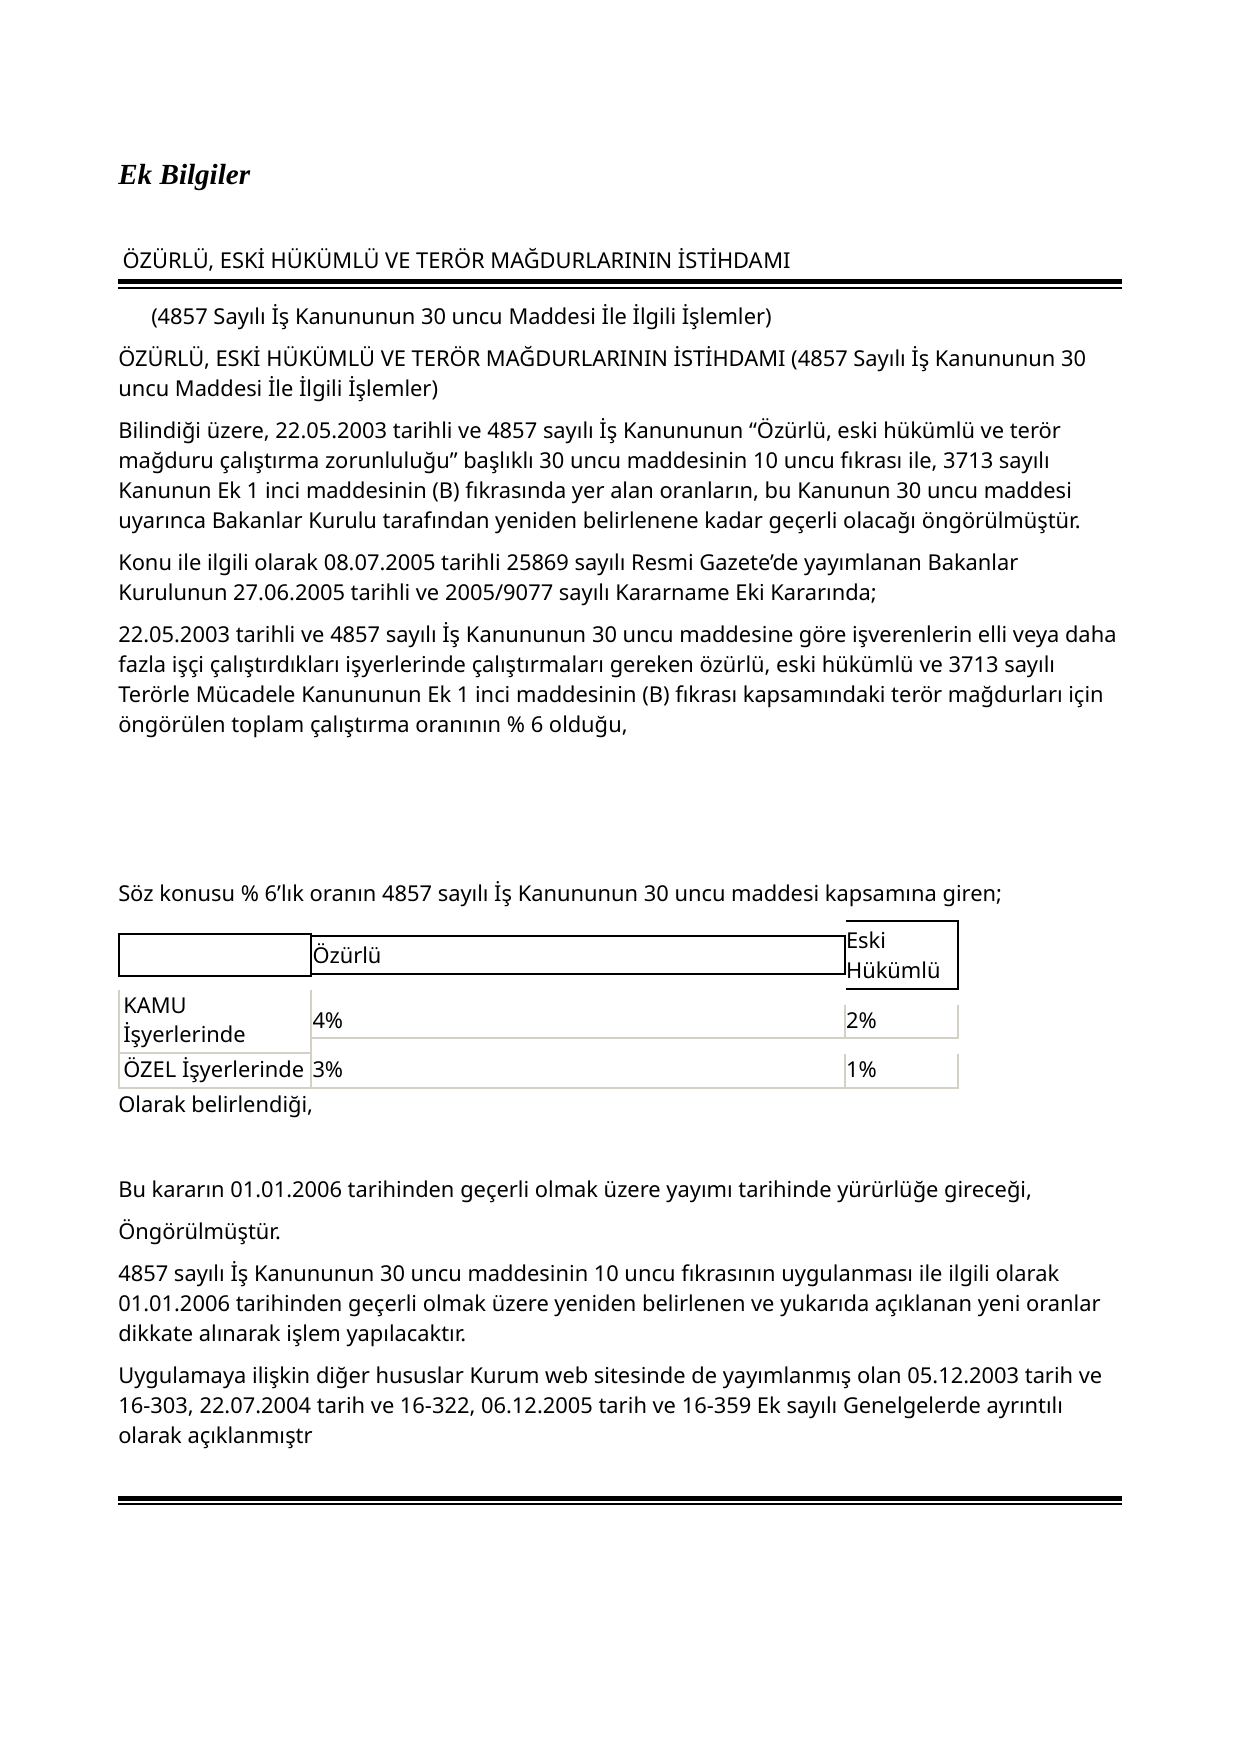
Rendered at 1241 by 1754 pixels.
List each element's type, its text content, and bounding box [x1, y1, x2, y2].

text ÖZÜRLÜ, ESKİ HÜKÜMLÜ VE TERÖR MAĞDURLARININ İSTİHDAMI (4857 Sayılı İş Kanununun 30 uncu Maddesi İle İlgili İşlemler) [118, 343, 1122, 403]
text Söz konusu % 6’lık oranın 4857 sayılı İş Kanununun 30 uncu maddesi kapsamına giren; [118, 878, 1122, 908]
text Bu kararın 01.01.2006 tarihinden geçerli olmak üzere yayımı tarihinde yürürlüğe gireceği, [118, 1174, 1122, 1203]
subtitle Ek Bilgiler [118, 157, 1122, 191]
text Olarak belirlendiği, [118, 1089, 1122, 1119]
table_cell ÖZEL İşyerlerinde [120, 1054, 310, 1087]
table_cell 1% [846, 1054, 957, 1087]
table_header [312, 920, 846, 935]
table_header Eski Hükümlü [846, 922, 957, 988]
text Konu ile ilgili olarak 08.07.2005 tarihli 25869 sayılı Resmi Gazete’de yayımlanan Bakanlar Kurulunun 27.06.2005 tarihli ve 2005/9077 sayılı Kararname Eki Kararında; [118, 547, 1122, 607]
table_header [118, 977, 312, 990]
text (4857 Sayılı İş Kanununun 30 uncu Maddesi İle İlgili İşlemler) [118, 301, 1122, 331]
text 4857 sayılı İş Kanununun 30 uncu maddesinin 10 uncu fıkrasının uygulanması ile ilgili olarak 01.01.2006 tarihinden geçerli olmak üzere yeniden belirlenen ve yukarıda açıklanan yeni oranlar dikkate alınarak işlem yapılacaktır. [118, 1258, 1122, 1348]
text 22.05.2003 tarihli ve 4857 sayılı İş Kanununun 30 uncu maddesine göre işverenlerin elli veya daha fazla işçi çalıştırdıkları işyerlerinde çalıştırmaları gereken özürlü, eski hükümlü ve 3713 sayılı Terörle Mücadele Kanununun Ek 1 inci maddesinin (B) fıkrası kapsamındaki terör mağdurları için öngörülen toplam çalıştırma oranının % 6 olduğu, [118, 619, 1122, 738]
table_cell 2% [846, 990, 959, 1037]
table_cell [846, 1039, 959, 1054]
text Bilindiği üzere, 22.05.2003 tarihli ve 4857 sayılı İş Kanununun “Özürlü, eski hükümlü ve terör mağduru çalıştırma zorunluluğu” başlıklı 30 uncu maddesinin 10 uncu fıkrası ile, 3713 sayılı Kanunun Ek 1 inci maddesinin (B) fıkrasında yer alan oranların, bu Kanunun 30 uncu maddesi uyarınca Bakanlar Kurulu tarafından yeniden belirlenene kadar geçerli olacağı öngörülmüştür. [118, 416, 1122, 535]
table_header [118, 920, 312, 933]
table_cell 3% [312, 1054, 844, 1087]
text ÖZÜRLÜ, ESKİ HÜKÜMLÜ VE TERÖR MAĞDURLARININ İSTİHDAMI [118, 241, 1122, 279]
text Uygulamaya ilişkin diğer hususlar Kurum web sitesinde de yayımlanmış olan 05.12.2003 tarih ve 16-303, 22.07.2004 tarih ve 16-322, 06.12.2005 tarih ve 16-359 Ek sayılı Genelgelerde ayrıntılı olarak açıklanmıştr [118, 1360, 1122, 1449]
table_cell KAMU İşyerlerinde [120, 990, 310, 1052]
table_header Özürlü [312, 937, 844, 973]
text Öngörülmüştür. [118, 1216, 1122, 1246]
table_cell 4% [312, 990, 846, 1037]
table_header [312, 975, 846, 990]
table_cell [312, 1039, 846, 1054]
table_header [120, 935, 310, 975]
